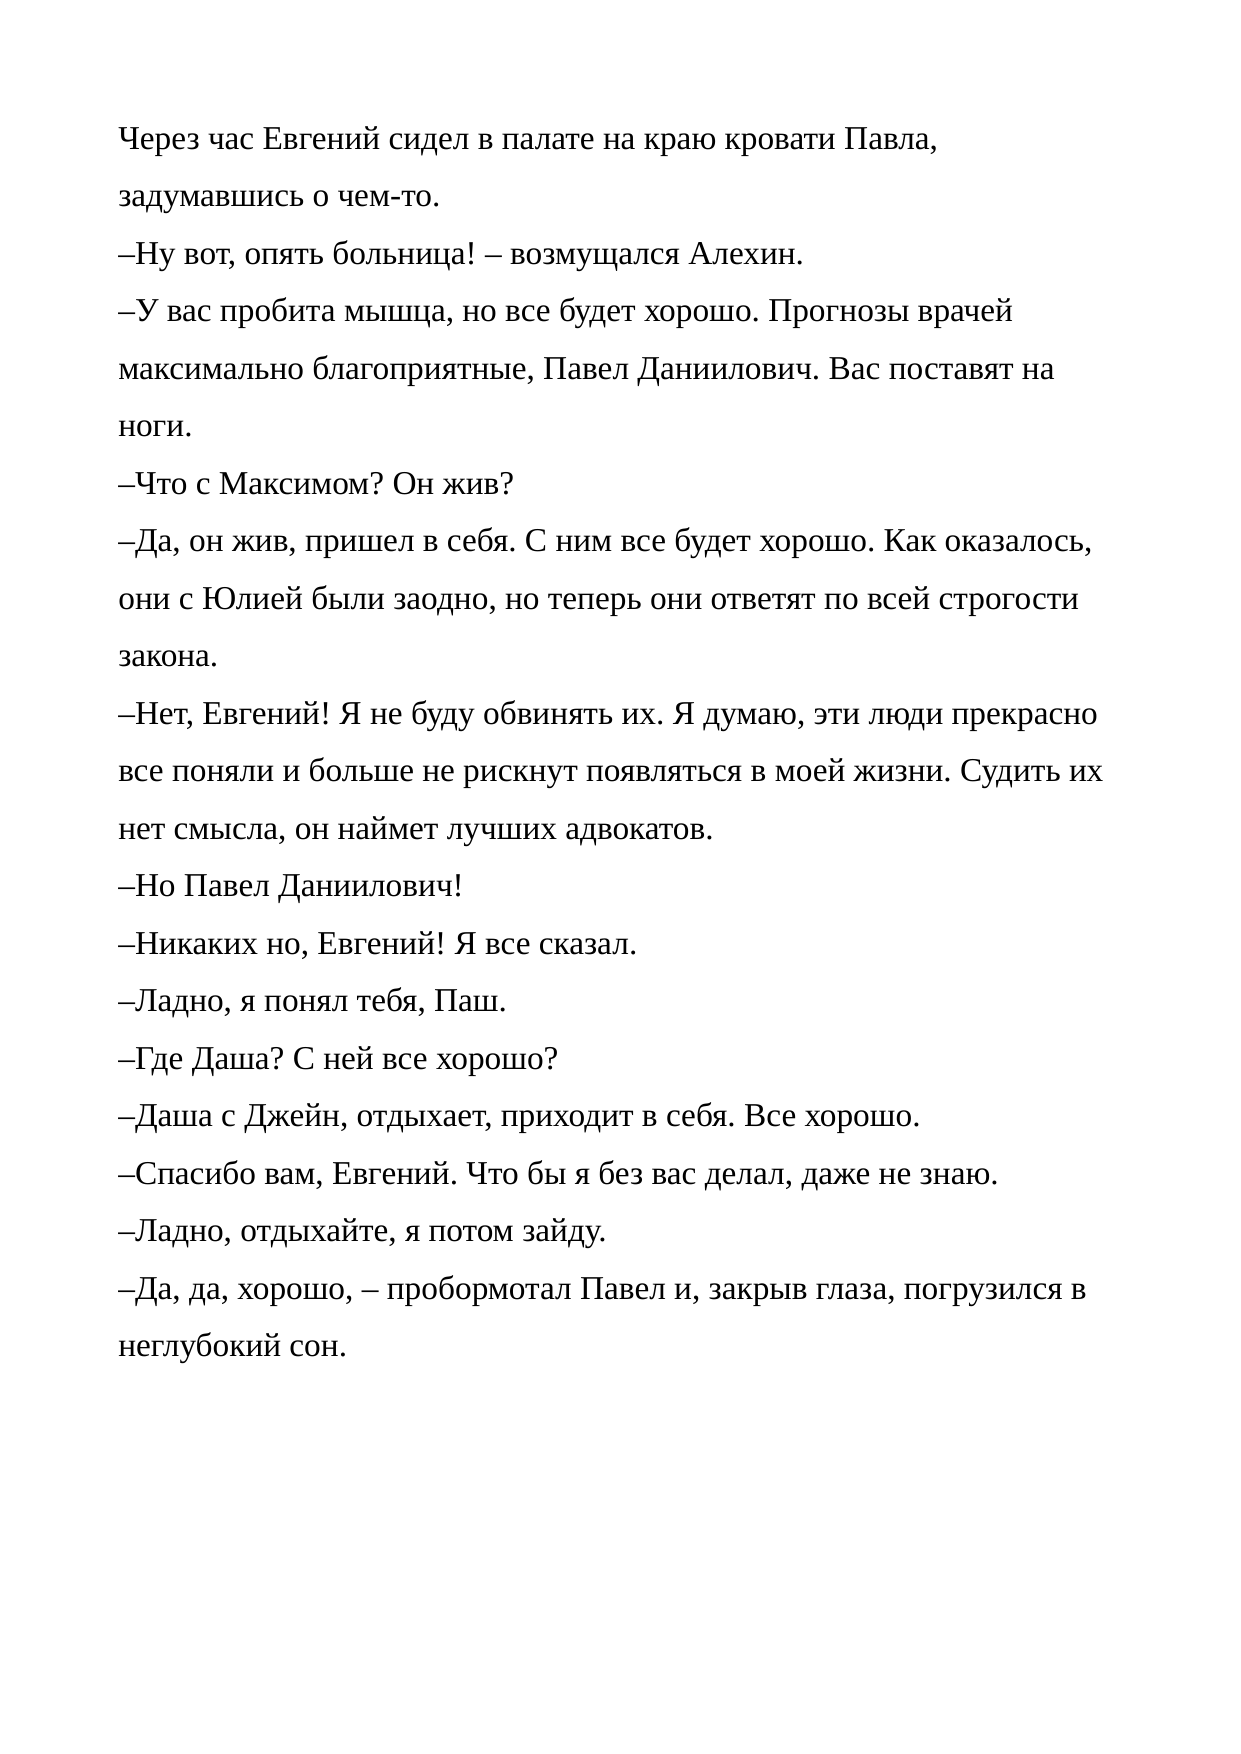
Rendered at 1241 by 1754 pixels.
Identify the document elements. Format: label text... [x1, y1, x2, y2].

text –Ладно, отдыхайте, я потом зайду. [118, 1211, 1122, 1249]
text Через час Евгений сидел в палате на краю кровати Павла, задумавшись о чем-то. [118, 118, 1122, 214]
text –Никаких но, Евгений! Я все сказал. [118, 923, 1122, 961]
text –Спасибо вам, Евгений. Что бы я без вас делал, даже не знаю. [118, 1153, 1122, 1191]
text –Что с Максимом? Он жив? [118, 463, 1122, 501]
text –У вас пробита мышца, но все будет хорошо. Прогнозы врачей максимально благоприятные, Павел Даниилович. Вас поставят на ноги. [118, 291, 1122, 444]
text –Ладно, я понял тебя, Паш. [118, 981, 1122, 1019]
text –Даша с Джейн, отдыхает, приходит в себя. Все хорошо. [118, 1096, 1122, 1134]
text –Да, да, хорошо, – пробормотал Павел и, закрыв глаза, погрузился в неглубокий сон. [118, 1268, 1122, 1364]
text –Да, он жив, пришел в себя. С ним все будет хорошо. Как оказалось, они с Юлией были заодно, но теперь они ответят по всей строгости закона. [118, 521, 1122, 674]
text –Ну вот, опять больница! – возмущался Алехин. [118, 233, 1122, 271]
text –Где Даша? С ней все хорошо? [118, 1038, 1122, 1076]
text –Но Павел Даниилович! [118, 866, 1122, 904]
text –Нет, Евгений! Я не буду обвинять их. Я думаю, эти люди прекрасно все поняли и больше не рискнут появляться в моей жизни. Судить их нет смысла, он наймет лучших адвокатов. [118, 693, 1122, 846]
